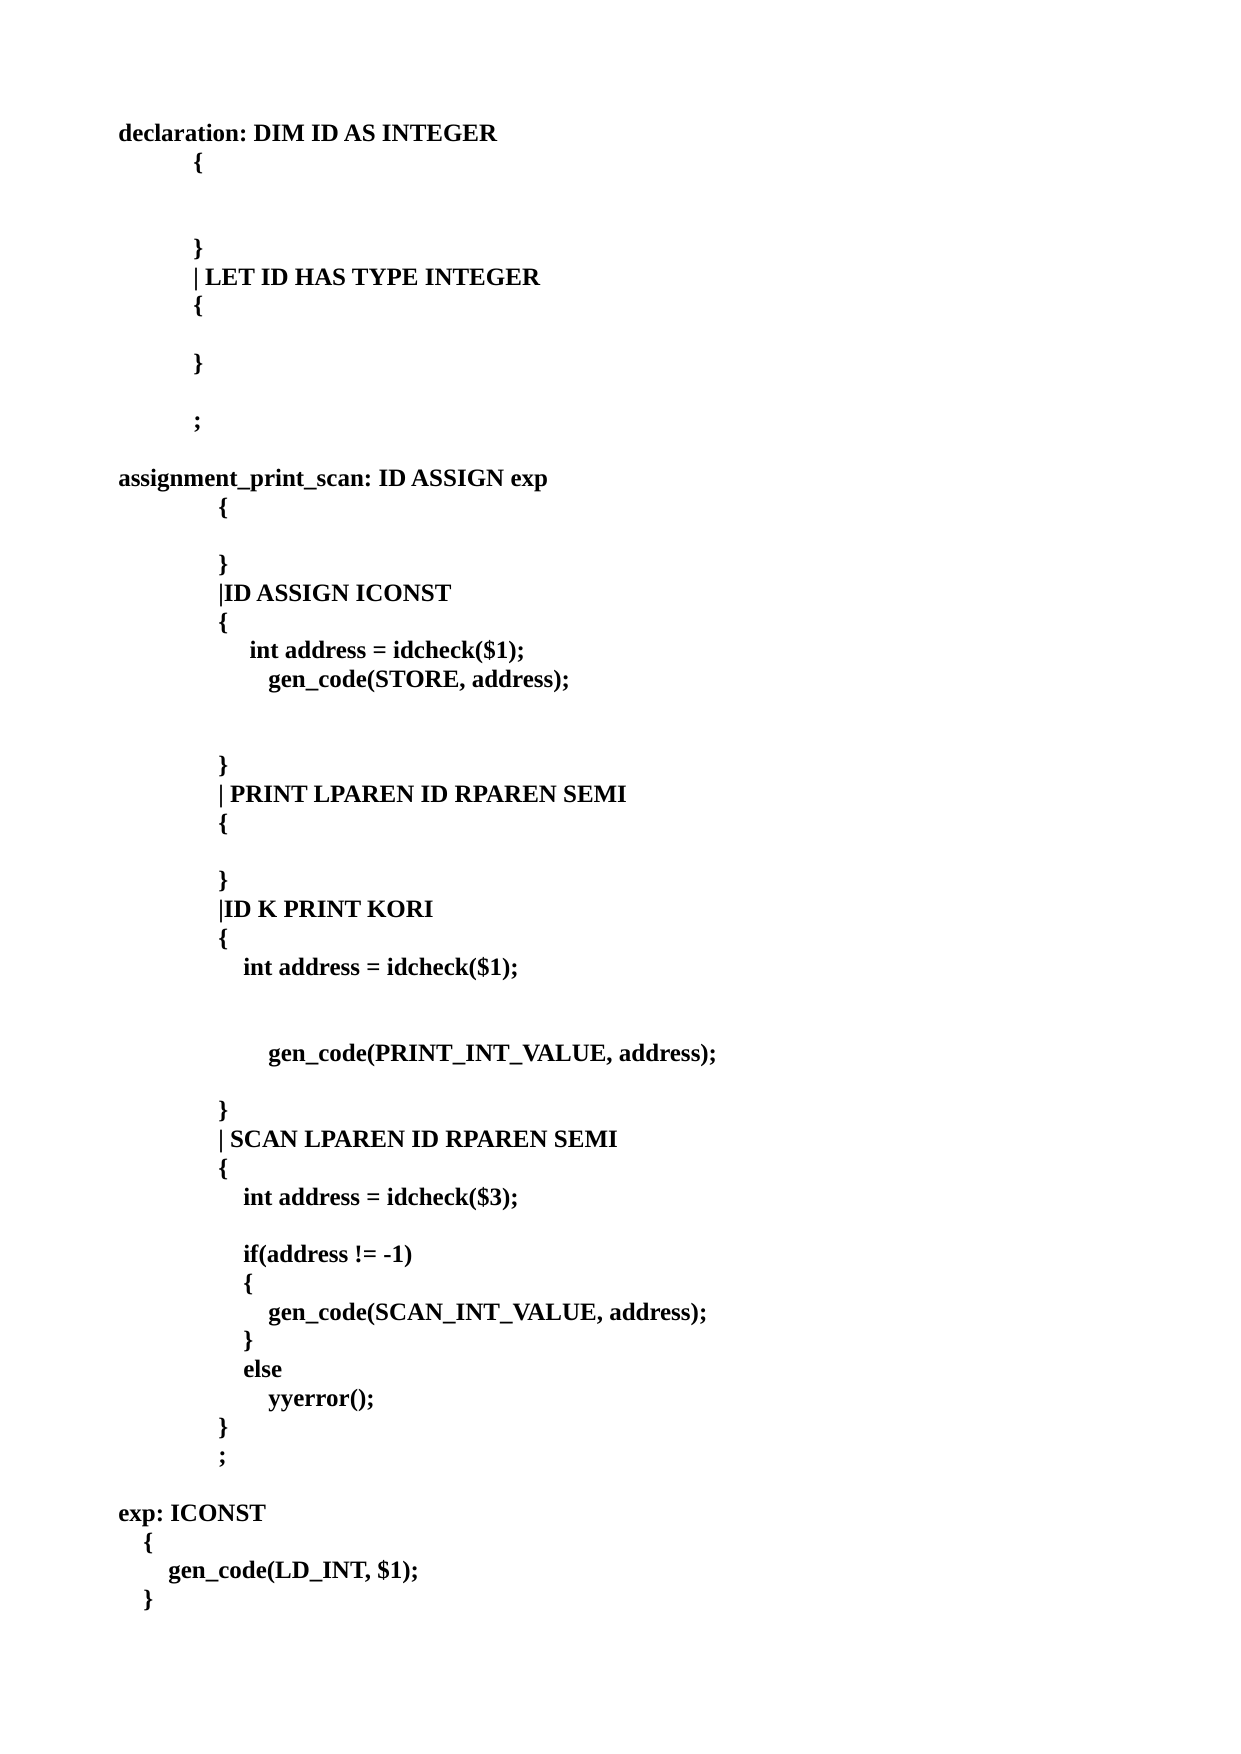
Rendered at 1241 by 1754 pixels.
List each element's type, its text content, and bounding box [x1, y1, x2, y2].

text yyerror(); [118, 1383, 1122, 1412]
text { [118, 147, 1122, 176]
text } [118, 1096, 1122, 1124]
text { [118, 923, 1122, 952]
text gen_code(LD_INT, $1); [118, 1556, 1122, 1584]
text { [118, 291, 1122, 319]
text } [118, 348, 1122, 377]
text } [118, 1412, 1122, 1441]
text } [118, 1584, 1122, 1613]
text { [118, 492, 1122, 521]
text { [118, 1268, 1122, 1297]
text ; [118, 406, 1122, 434]
text int address = idcheck($1); [118, 636, 1122, 664]
text gen_code(SCAN_INT_VALUE, address); [118, 1297, 1122, 1326]
text { [118, 607, 1122, 636]
text } [118, 549, 1122, 578]
text else [118, 1354, 1122, 1383]
text |ID ASSIGN ICONST [118, 578, 1122, 607]
text int address = idcheck($1); [118, 952, 1122, 981]
text } [118, 233, 1122, 262]
text { [118, 808, 1122, 837]
text | PRINT LPAREN ID RPAREN SEMI [118, 779, 1122, 808]
text exp: ICONST [118, 1498, 1122, 1527]
text } [118, 751, 1122, 779]
text gen_code(PRINT_INT_VALUE, address); [118, 1038, 1122, 1067]
text assignment_print_scan: ID ASSIGN exp [118, 463, 1122, 492]
text } [118, 866, 1122, 894]
text ; [118, 1441, 1122, 1469]
text { [118, 1153, 1122, 1182]
text } [118, 1326, 1122, 1354]
text int address = idcheck($3); [118, 1182, 1122, 1211]
text if(address != -1) [118, 1239, 1122, 1268]
text declaration: DIM ID AS INTEGER [118, 118, 1122, 147]
text |ID K PRINT KORI [118, 894, 1122, 923]
text | LET ID HAS TYPE INTEGER [118, 262, 1122, 291]
text gen_code(STORE, address); [118, 664, 1122, 693]
text | SCAN LPAREN ID RPAREN SEMI [118, 1124, 1122, 1153]
text { [118, 1527, 1122, 1556]
